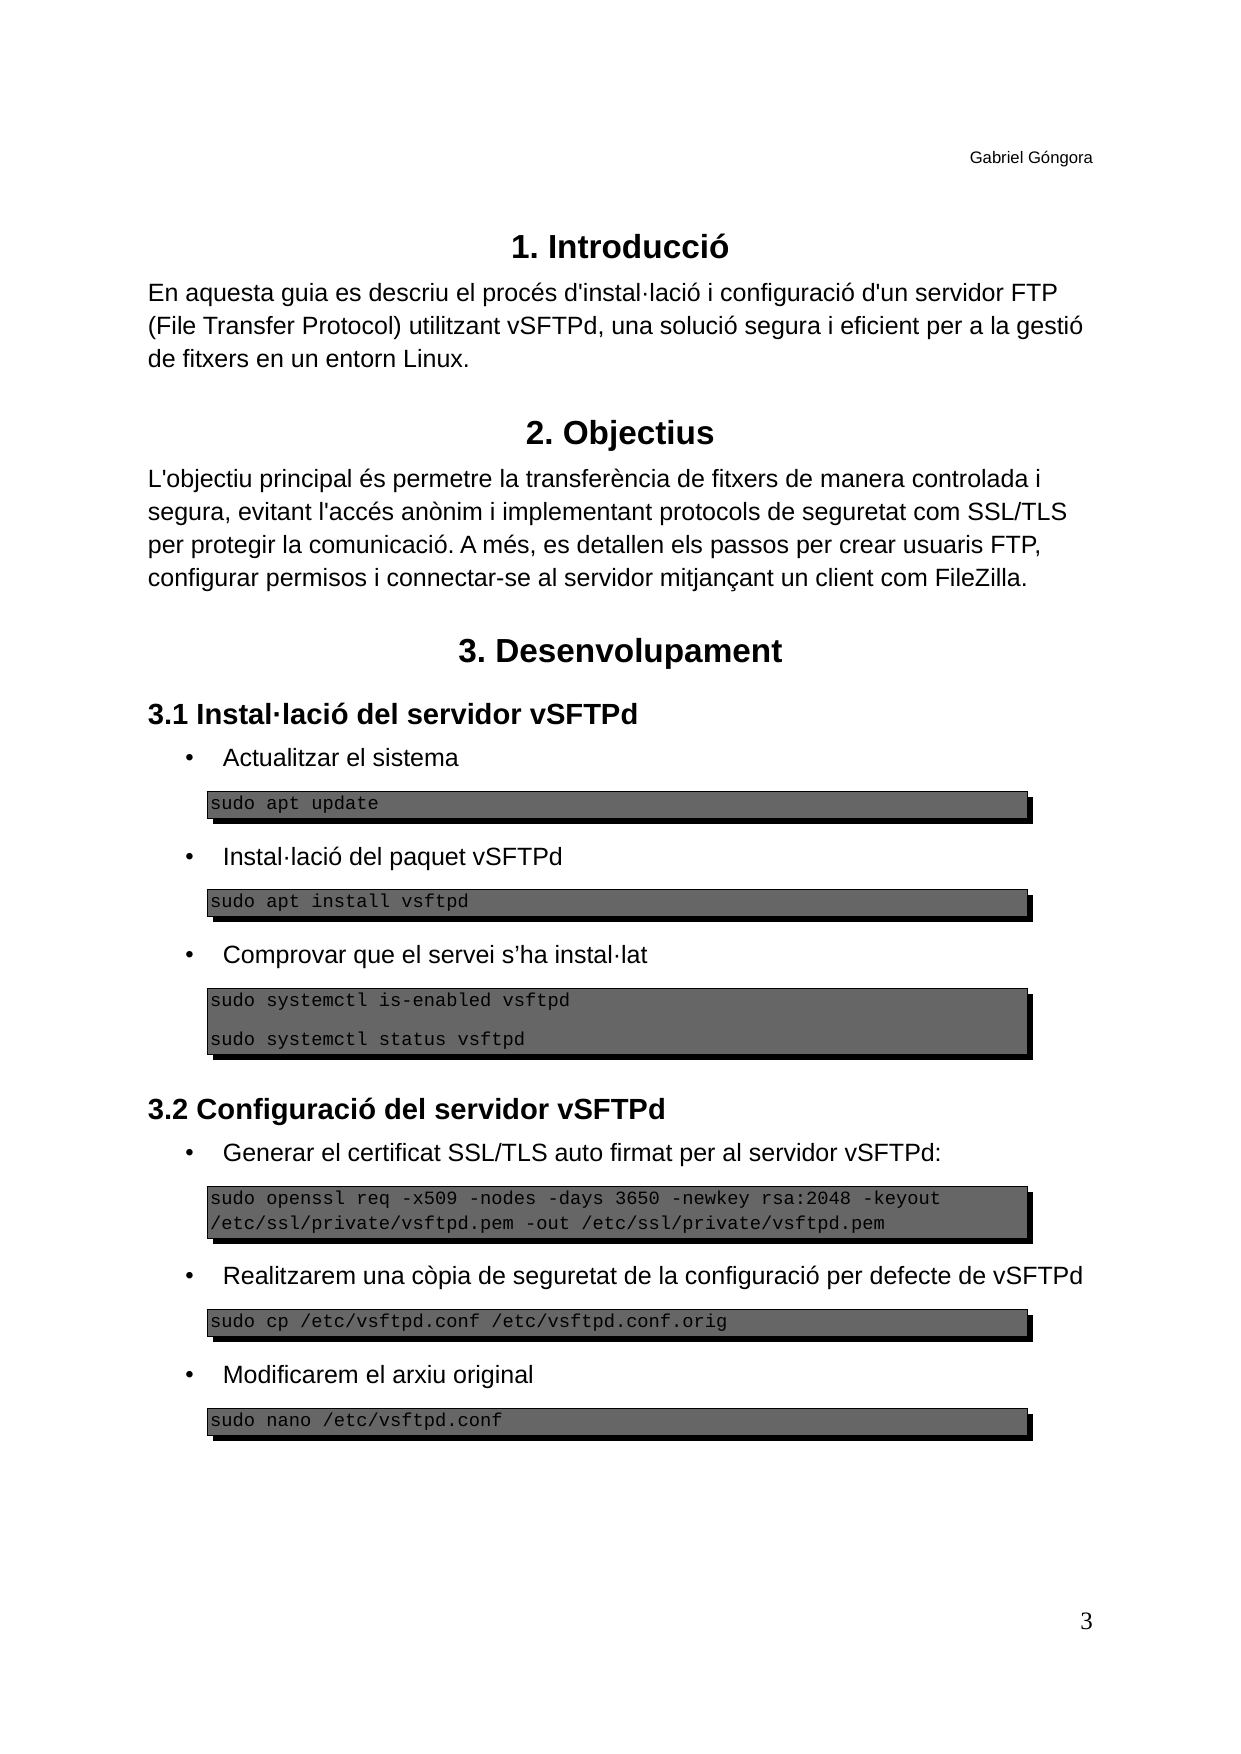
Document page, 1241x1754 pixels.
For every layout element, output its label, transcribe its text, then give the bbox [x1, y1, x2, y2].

subtitle 3.2 Configuració del servidor vSFTPd [148, 1092, 1093, 1126]
list sudo systemctl status vsftpd [208, 1027, 1027, 1054]
list sudo openssl req -x509 -nodes -days 3650 -newkey rsa:2048 -keyout /etc/ssl/private/vsftpd.pem -out /etc/ssl/private/vsftpd.pem [208, 1187, 1027, 1238]
subtitle 3.1 Instal·lació del servidor vSFTPd [148, 697, 1093, 730]
subtitle 3. Desenvolupament [148, 631, 1093, 670]
list sudo systemctl is-enabled vsftpd [208, 989, 1027, 1012]
text En aquesta guia es descriu el procés d'instal·lació i configuració d'un servidor FTP (File Transfer Protocol) utilitzant vSFTPd, una solució segura i eficient per a la gestió de fitxers en un entorn Linux. [148, 278, 1093, 373]
list Comprovar que el servei s’ha instal·lat [185, 940, 1093, 969]
list Actualitzar el sistema [185, 743, 1093, 772]
list Modificarem el arxiu original [185, 1360, 1093, 1389]
list Instal·lació del paquet vSFTPd [185, 841, 1093, 870]
list sudo nano /etc/vsftpd.conf [208, 1409, 1027, 1435]
subtitle 2. Objectius [148, 413, 1093, 451]
list sudo cp /etc/vsftpd.conf /etc/vsftpd.conf.orig [208, 1310, 1027, 1336]
subtitle 1. Introducció [148, 227, 1093, 266]
list sudo apt update [208, 792, 1027, 818]
list Realitzarem una còpia de seguretat de la configuració per defecte de vSFTPd [185, 1261, 1093, 1290]
list sudo apt install vsftpd [208, 890, 1027, 916]
text L'objectiu principal és permetre la transferència de fitxers de manera controlada i segura, evitant l'accés anònim i implementant protocols de seguretat com SSL/TLS per protegir la comunicació. A més, es detallen els passos per crear usuaris FTP, configurar permisos i connectar-se al servidor mitjançant un client com FileZilla. [148, 464, 1093, 592]
list Generar el certificat SSL/TLS auto firmat per al servidor vSFTPd: [185, 1138, 1093, 1167]
